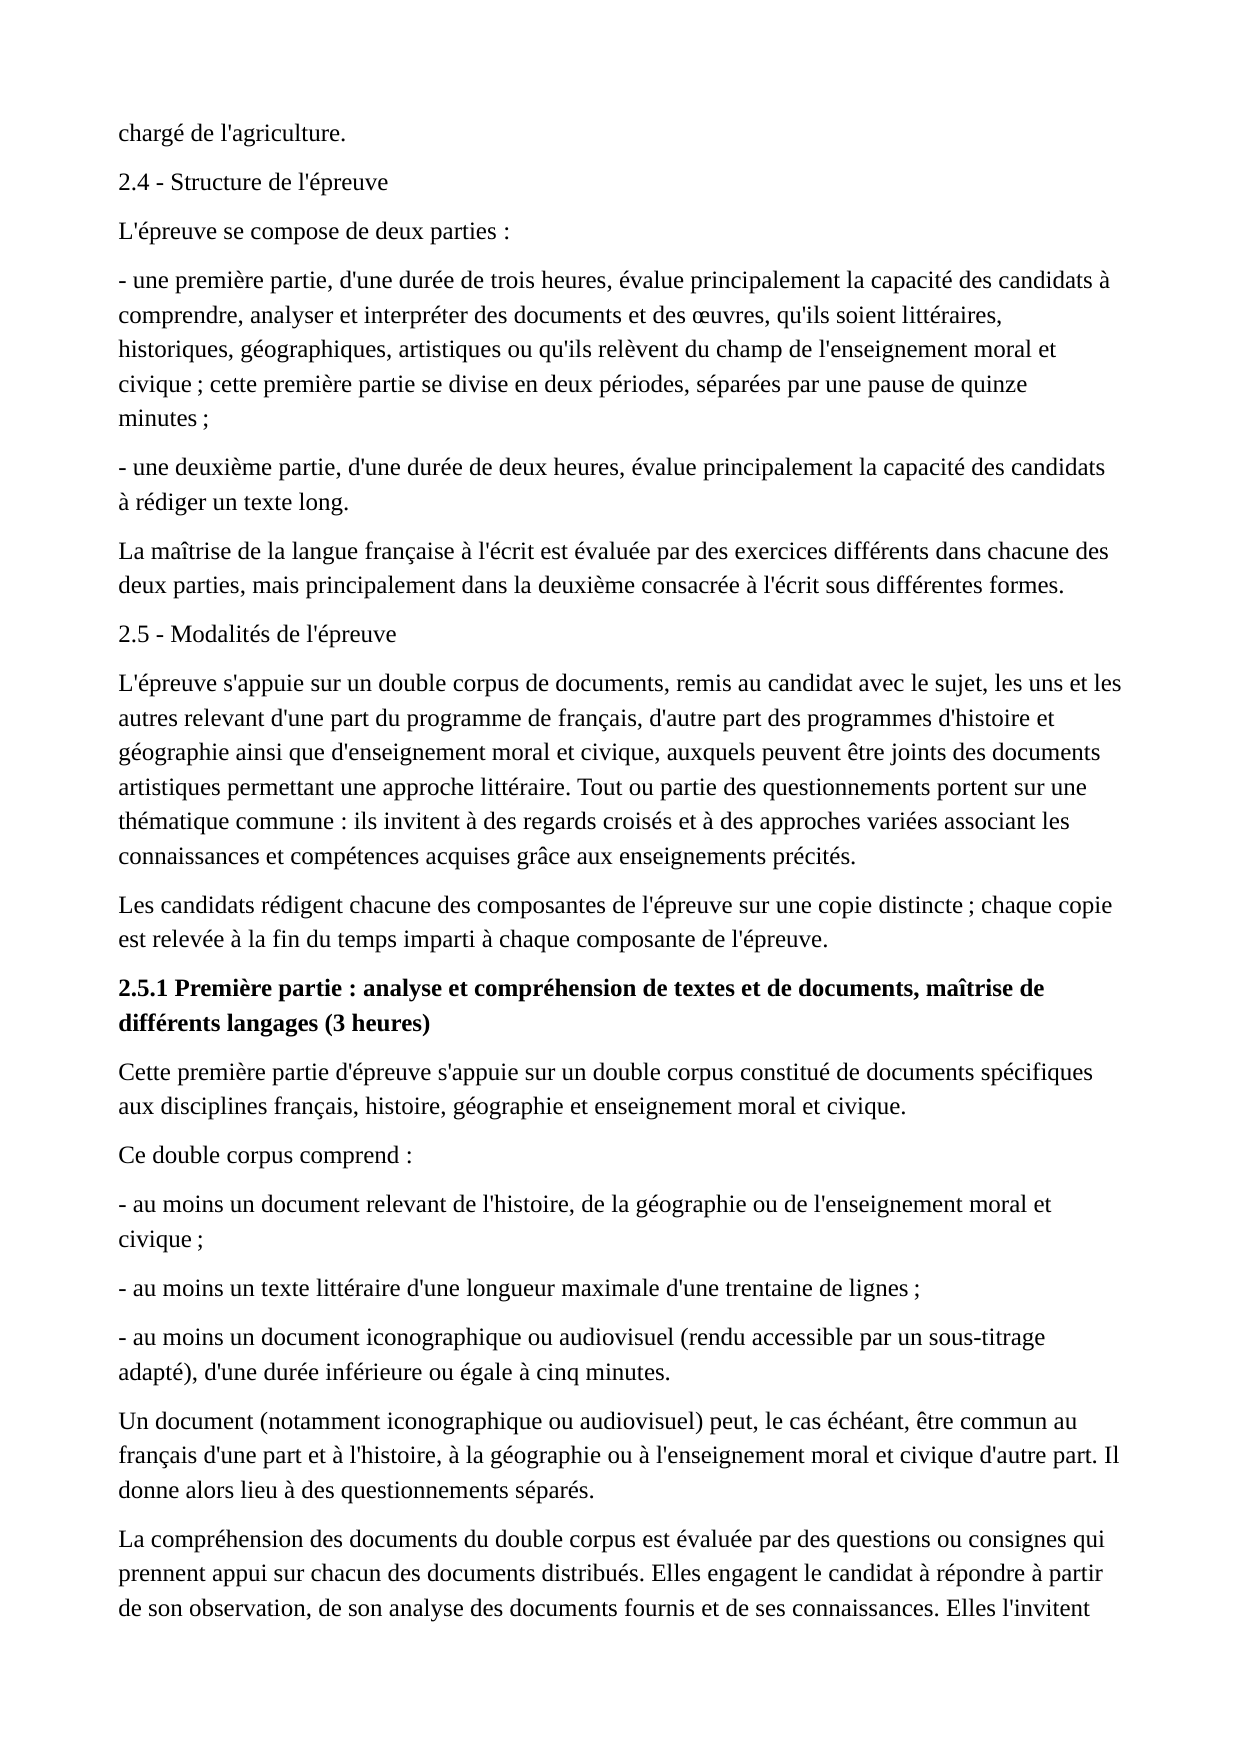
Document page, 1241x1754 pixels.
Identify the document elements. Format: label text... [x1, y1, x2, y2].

text La compréhension des documents du double corpus est évaluée par des questions ou consignes qui prennent appui sur chacun des documents distribués. Elles engagent le candidat à répondre à partir de son observation, de son analyse des documents fournis et de ses connaissances. Elles l'invitent [118, 1524, 1122, 1621]
text - une première partie, d'une durée de trois heures, évalue principalement la capacité des candidats à comprendre, analyser et interpréter des documents et des œuvres, qu'ils soient littéraires, historiques, géographiques, artistiques ou qu'ils relèvent du champ de l'enseignement moral et civique ; cette première partie se divise en deux périodes, séparées par une pause de quinze minutes ; [118, 265, 1122, 432]
text 2.5 - Modalités de l'épreuve [118, 619, 1122, 648]
text Cette première partie d'épreuve s'appuie sur un double corpus constitué de documents spécifiques aux disciplines français, histoire, géographie et enseignement moral et civique. [118, 1057, 1122, 1120]
text L'épreuve se compose de deux parties : [118, 216, 1122, 245]
text Un document (notamment iconographique ou audiovisuel) peut, le cas échéant, être commun au français d'une part et à l'histoire, à la géographie ou à l'enseignement moral et civique d'autre part. Il donne alors lieu à des questionnements séparés. [118, 1406, 1122, 1503]
text L'épreuve s'appuie sur un double corpus de documents, remis au candidat avec le sujet, les uns et les autres relevant d'une part du programme de français, d'autre part des programmes d'histoire et géographie ainsi que d'enseignement moral et civique, auxquels peuvent être joints des documents artistiques permettant une approche littéraire. Tout ou partie des questionnements portent sur une thématique commune : ils invitent à des regards croisés et à des approches variées associant les connaissances et compétences acquises grâce aux enseignements précités. [118, 668, 1122, 869]
text - au moins un texte littéraire d'une longueur maximale d'une trentaine de lignes ; [118, 1273, 1122, 1302]
text - au moins un document relevant de l'histoire, de la géographie ou de l'enseignement moral et civique ; [118, 1189, 1122, 1253]
text La maîtrise de la langue française à l'écrit est évaluée par des exercices différents dans chacune des deux parties, mais principalement dans la deuxième consacrée à l'écrit sous différentes formes. [118, 536, 1122, 599]
text 2.5.1 Première partie : analyse et compréhension de textes et de documents, maîtrise de différents langages (3 heures) [118, 973, 1122, 1037]
text 2.4 - Structure de l'épreuve [118, 167, 1122, 196]
text Ce double corpus comprend : [118, 1141, 1122, 1169]
text - une deuxième partie, d'une durée de deux heures, évalue principalement la capacité des candidats à rédiger un texte long. [118, 452, 1122, 516]
text Les candidats rédigent chacune des composantes de l'épreuve sur une copie distincte ; chaque copie est relevée à la fin du temps imparti à chaque composante de l'épreuve. [118, 890, 1122, 953]
text - au moins un document iconographique ou audiovisuel (rendu accessible par un sous-titrage adapté), d'une durée inférieure ou égale à cinq minutes. [118, 1322, 1122, 1385]
text chargé de l'agriculture. [118, 118, 1122, 147]
